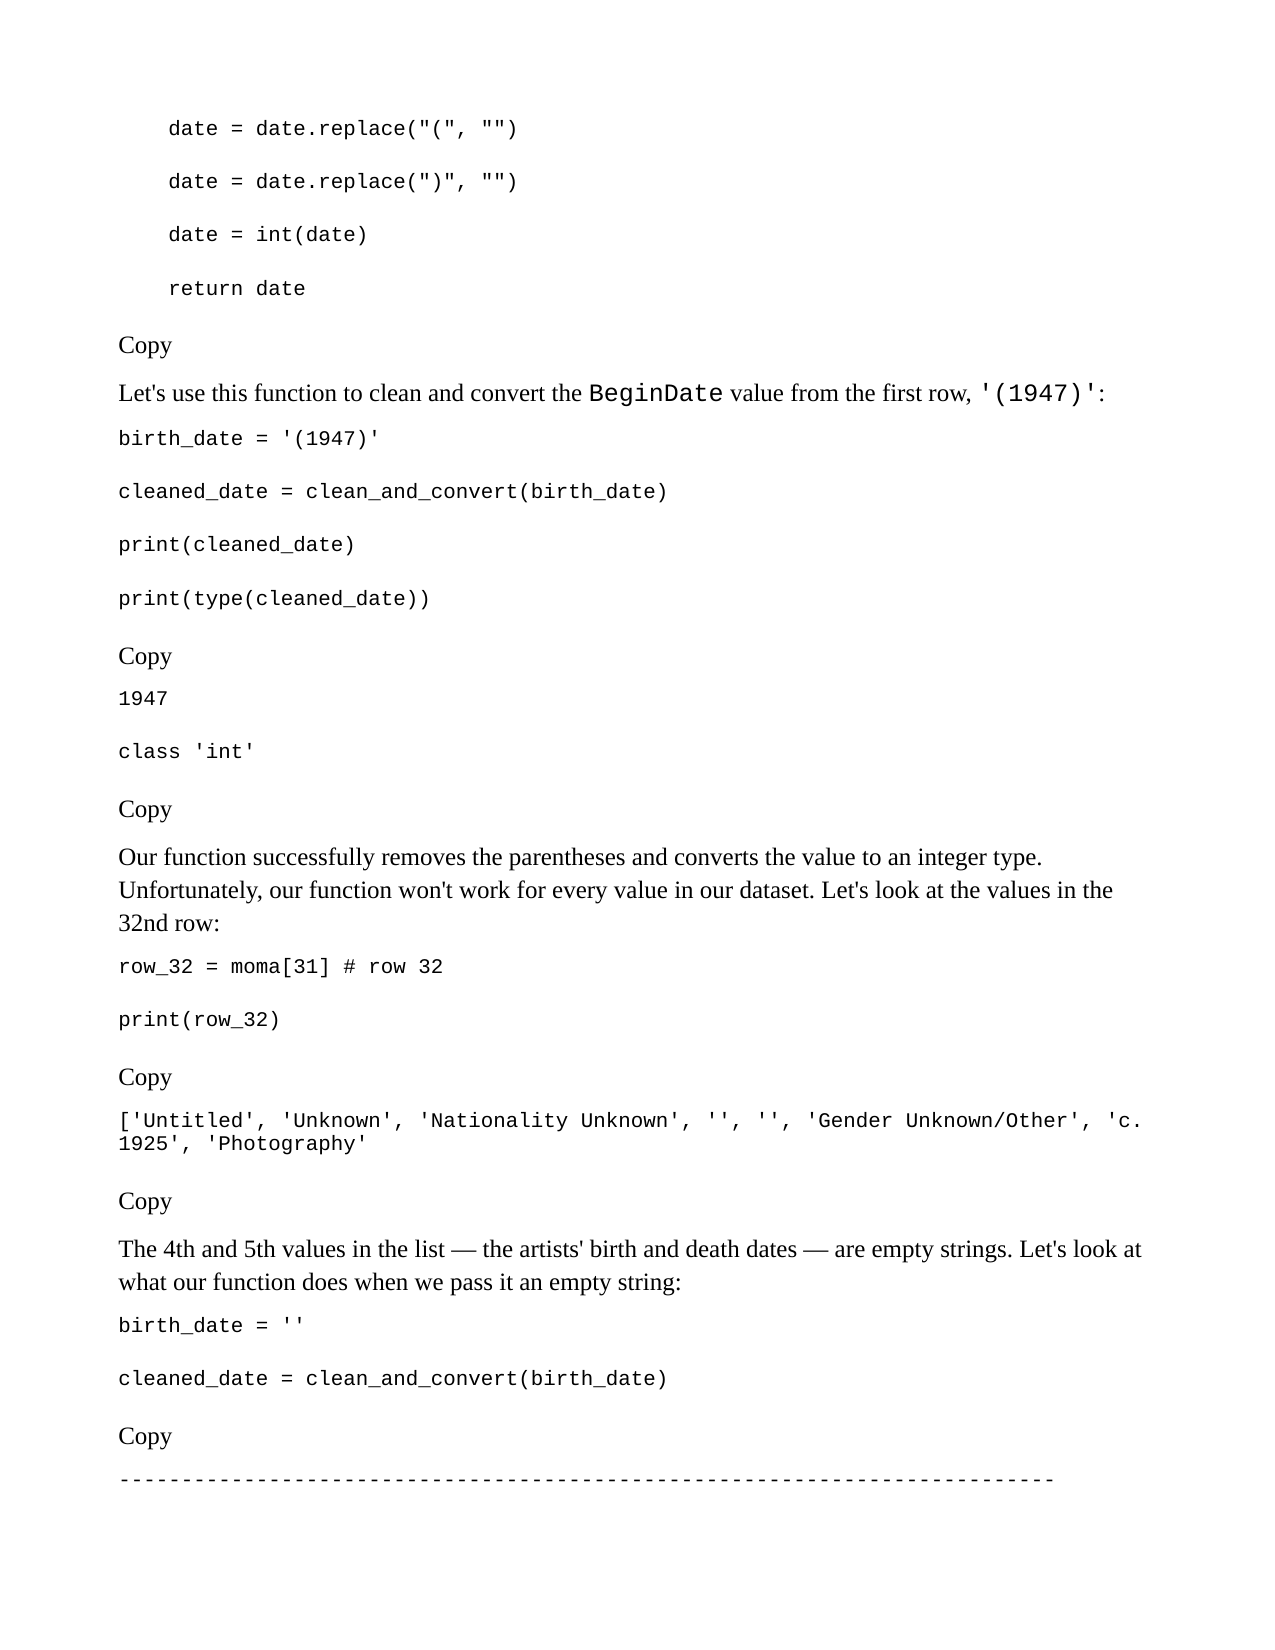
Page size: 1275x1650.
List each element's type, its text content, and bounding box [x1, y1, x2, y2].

text date = date.replace("(", "") [118, 118, 1157, 142]
text cleaned_date = clean_and_convert(birth_date) [118, 1368, 1157, 1391]
text The 4th and 5th values in the list — the artists' birth and death dates — are empty strings. Let's look at what our function does when we pass it an empty string: [118, 1234, 1157, 1296]
text print(cleaned_date) [118, 534, 1157, 558]
text 1947 [118, 688, 1157, 712]
text Our function successfully removes the parentheses and converts the value to an integer type. Unfortunately, our function won't work for every value in our dataset. Let's look at the values in the 32nd row: [118, 842, 1157, 937]
text Copy [118, 331, 1157, 359]
text Copy [118, 1062, 1157, 1091]
text date = date.replace(")", "") [118, 171, 1157, 195]
text return date [118, 277, 1157, 301]
text row_32 = moma[31] # row 32 [118, 956, 1157, 979]
text --------------------------------------------------------------------------- [118, 1468, 1157, 1492]
text birth_date = '(1947)' [118, 428, 1157, 452]
text class 'int' [118, 741, 1157, 765]
text Copy [118, 1421, 1157, 1450]
text date = int(date) [118, 224, 1157, 248]
text ['Untitled', 'Unknown', 'Nationality Unknown', '', '', 'Gender Unknown/Other', 'c. 1925', 'Photography' [118, 1110, 1157, 1157]
text cleaned_date = clean_and_convert(birth_date) [118, 481, 1157, 505]
text print(row_32) [118, 1009, 1157, 1033]
text Copy [118, 794, 1157, 823]
text Copy [118, 641, 1157, 669]
text birth_date = '' [118, 1315, 1157, 1338]
text Let's use this function to clean and convert the BeginDate value from the first row, '(1947)': [118, 378, 1157, 409]
text print(type(cleaned_date)) [118, 588, 1157, 611]
text Copy [118, 1186, 1157, 1215]
